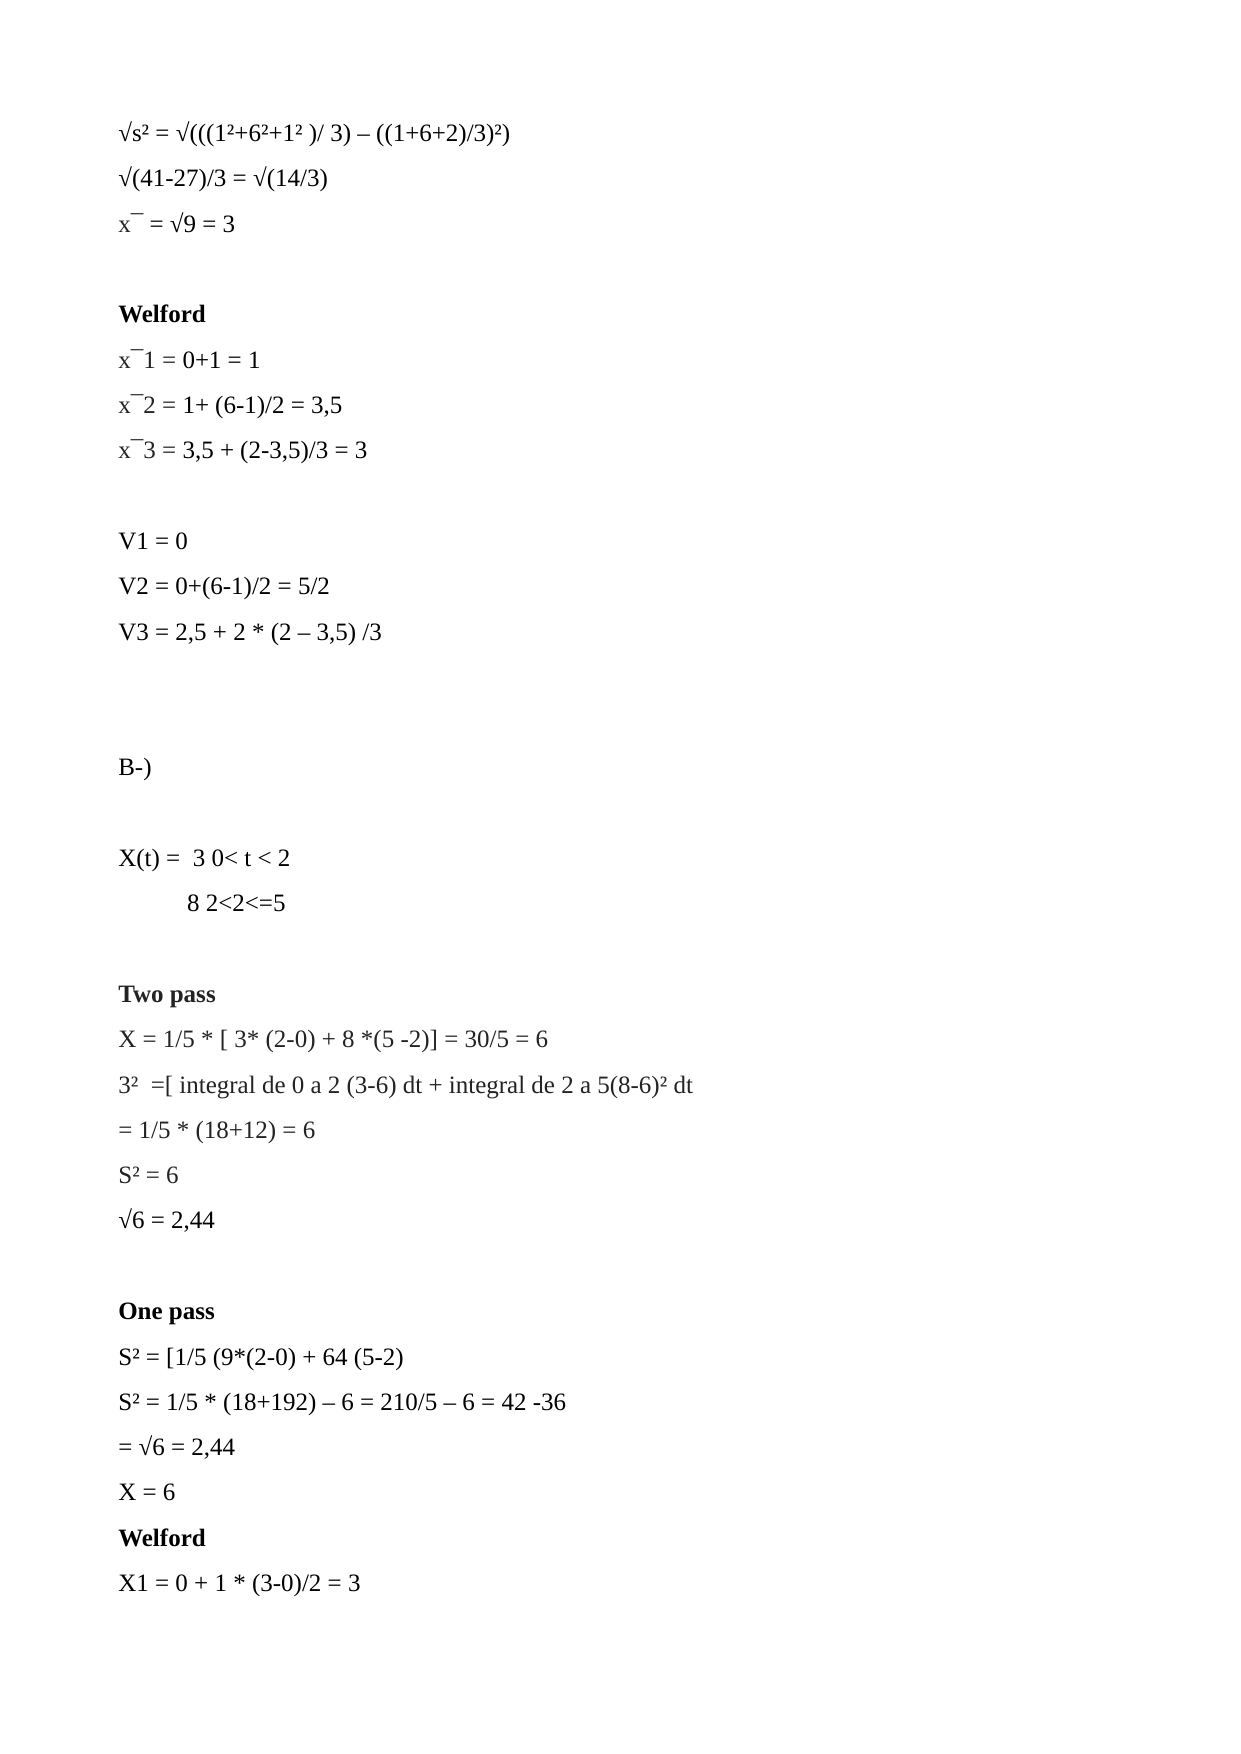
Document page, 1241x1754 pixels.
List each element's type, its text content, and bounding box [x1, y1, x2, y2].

text B-) [118, 752, 1122, 781]
text = 1/5 * (18+12) = 6 [118, 1115, 1122, 1144]
text √(41-27)/3 = √(14/3) [118, 163, 1122, 192]
text Welford [118, 299, 1122, 328]
text Welford [118, 1523, 1122, 1552]
text x¯2 = 1+ (6-1)/2 = 3,5 [118, 390, 1122, 419]
text S² = [1/5 (9*(2-0) + 64 (5-2) [118, 1342, 1122, 1370]
text = √6 = 2,44 [118, 1432, 1122, 1461]
text x¯ = √9 = 3 [118, 209, 1122, 237]
text V1 = 0 [118, 526, 1122, 555]
text V3 = 2,5 + 2 * (2 – 3,5) /3 [118, 617, 1122, 645]
text V2 = 0+(6-1)/2 = 5/2 [118, 571, 1122, 600]
text X = 6 [118, 1477, 1122, 1506]
text S² = 6 [118, 1160, 1122, 1189]
text Two pass [118, 979, 1122, 1008]
text One pass [118, 1296, 1122, 1325]
text X1 = 0 + 1 * (3-0)/2 = 3 [118, 1568, 1122, 1597]
text 3² =[ integral de 0 a 2 (3-6) dt + integral de 2 a 5(8-6)² dt [118, 1070, 1122, 1098]
text x¯3 = 3,5 + (2-3,5)/3 = 3 [118, 435, 1122, 464]
text X = 1/5 * [ 3* (2-0) + 8 *(5 -2)] = 30/5 = 6 [118, 1024, 1122, 1053]
text X(t) = 3 0< t < 2 [118, 843, 1122, 872]
text √6 = 2,44 [118, 1206, 1122, 1234]
text √s² = √(((1²+6²+1² )/ 3) – ((1+6+2)/3)²) [118, 118, 1122, 147]
text S² = 1/5 * (18+192) – 6 = 210/5 – 6 = 42 -36 [118, 1387, 1122, 1416]
text 8 2<2<=5 [118, 888, 1122, 917]
text x¯1 = 0+1 = 1 [118, 345, 1122, 373]
